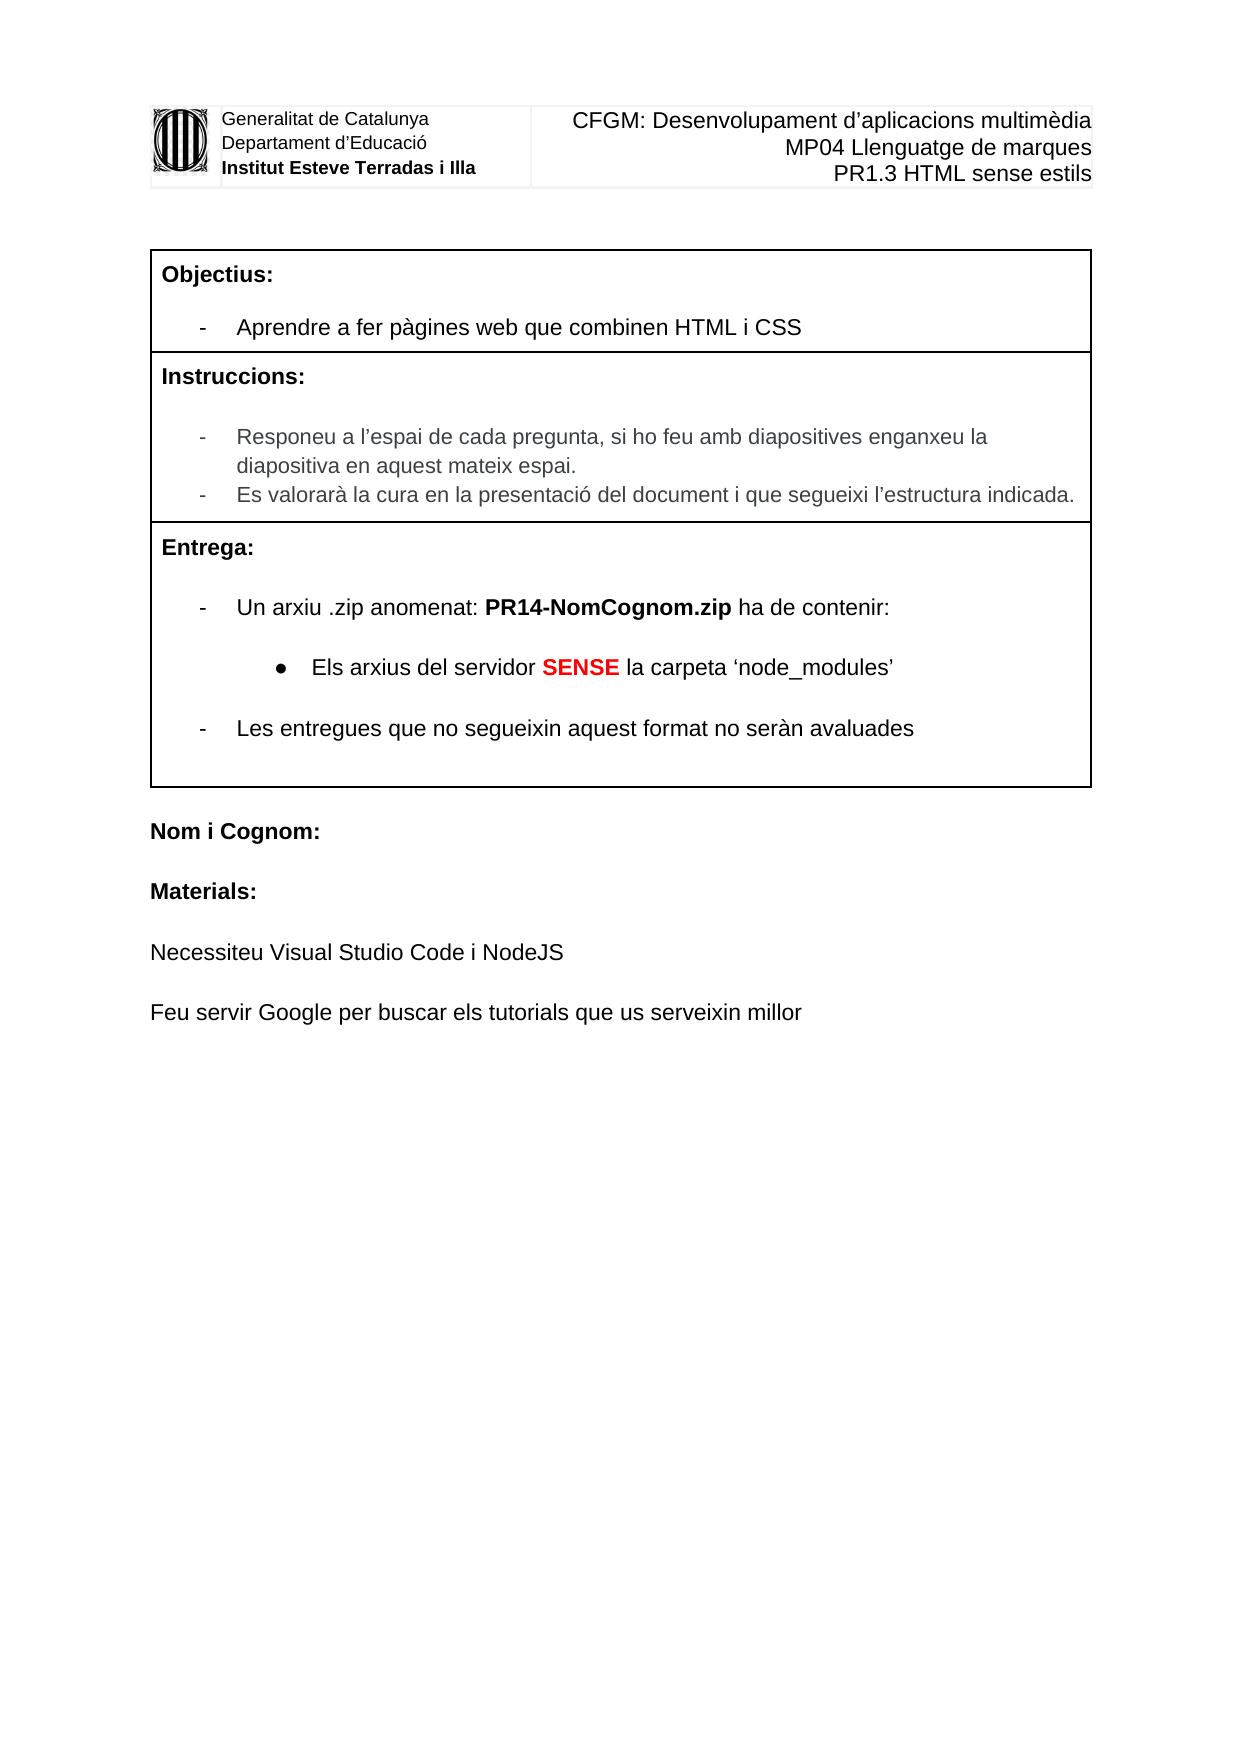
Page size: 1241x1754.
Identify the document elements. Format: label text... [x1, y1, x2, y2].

text Nom i Cognom: [150, 818, 1090, 844]
table_cell Entrega: Un arxiu .zip anomenat: PR14-NomCognom.zip ha de contenir: Els arxius del servidor SENSE la carpeta ‘node_modules’ Les entregues que no segueixin aquest format no seràn avaluades [152, 523, 1090, 786]
text Necessiteu Visual Studio Code i NodeJS [150, 939, 1090, 965]
text Materials: [150, 878, 1090, 905]
table_header Objectius: Aprendre a fer pàgines web que combinen HTML i CSS [152, 251, 1090, 351]
table_cell Instruccions: Responeu a l’espai de cada pregunta, si ho feu amb diapositives enganxeu la diapositiva en aquest mateix espai. Es valorarà la cura en la presentació del document i que segueixi l’estructura indicada. [152, 353, 1090, 521]
picture [151, 107, 210, 176]
text Feu servir Google per buscar els tutorials que us serveixin millor [150, 999, 1090, 1026]
